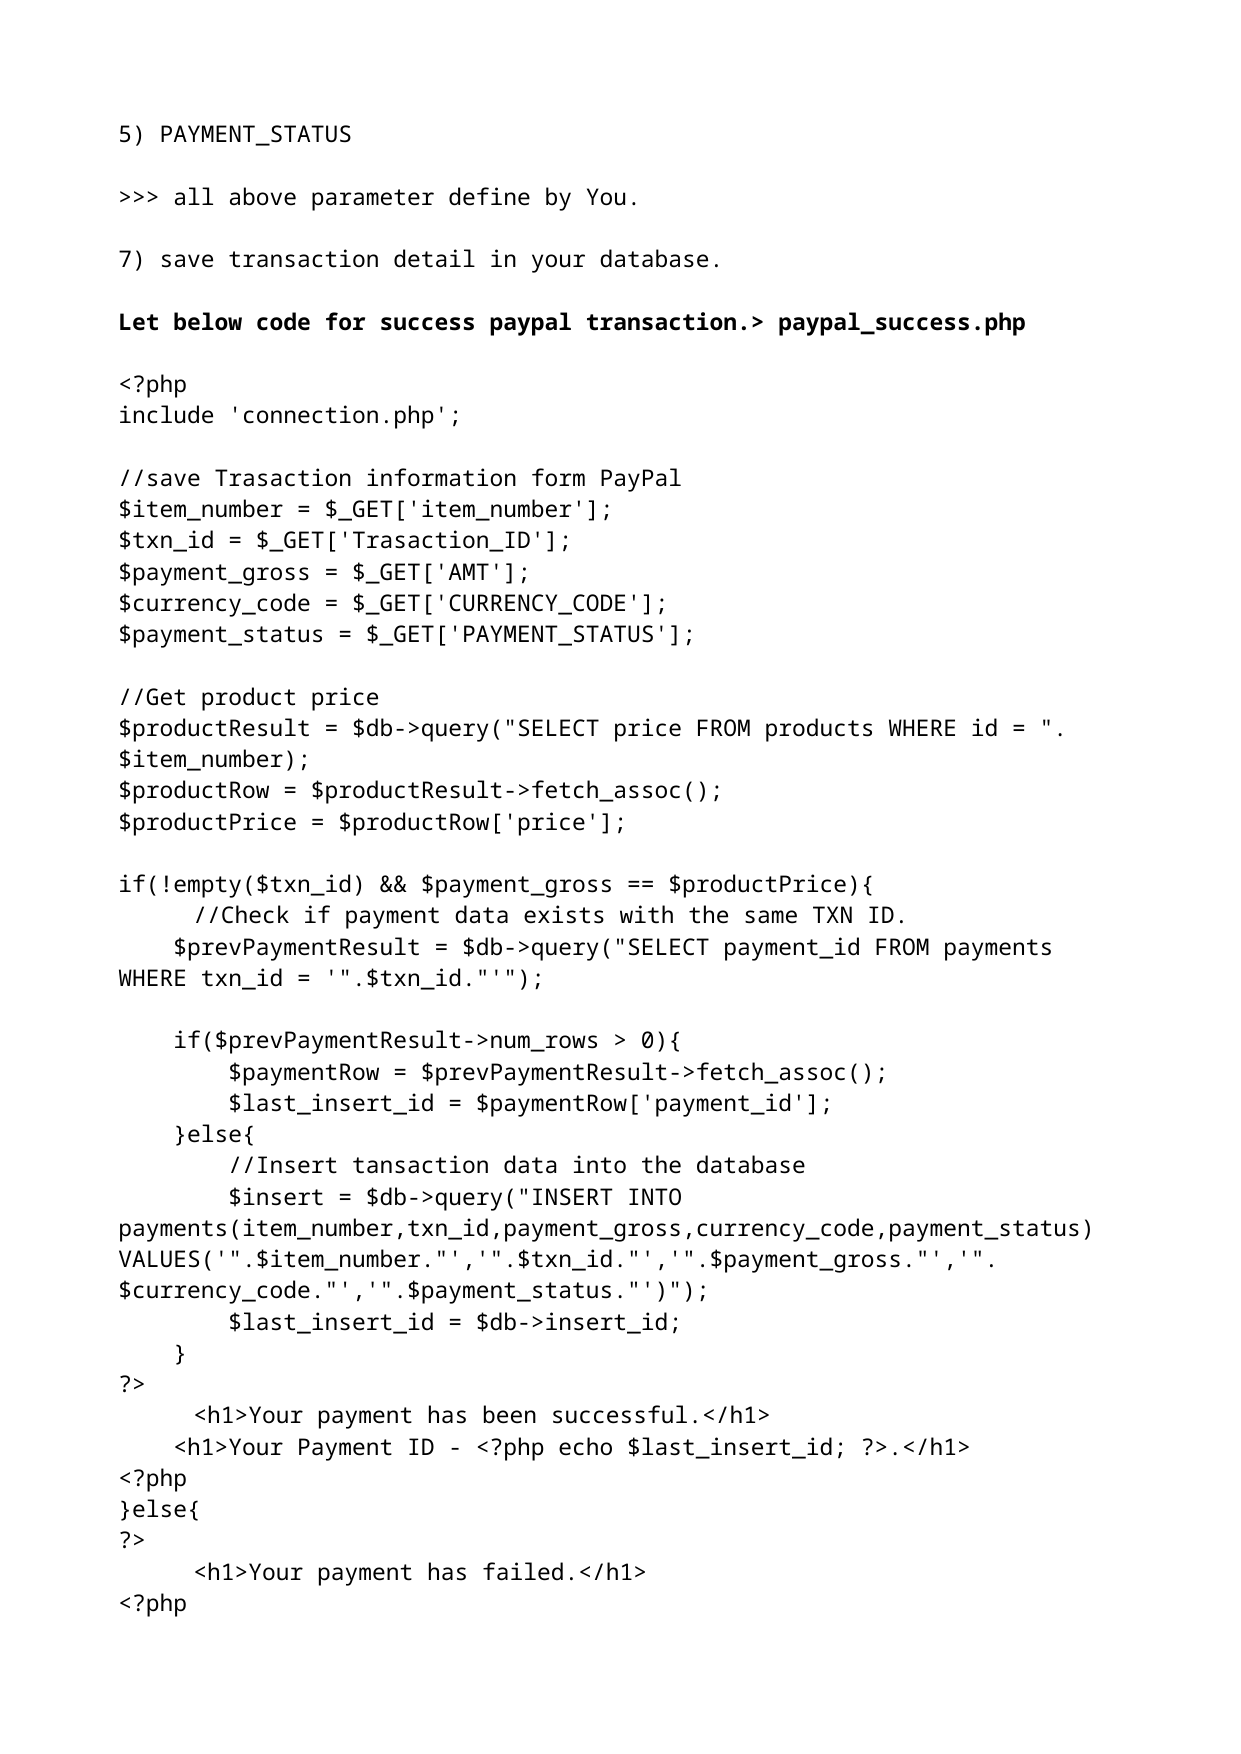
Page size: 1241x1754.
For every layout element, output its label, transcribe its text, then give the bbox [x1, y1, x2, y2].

text ?> [118, 1524, 1122, 1556]
text 5) PAYMENT_STATUS [118, 118, 1122, 149]
text $currency_code = $_GET['CURRENCY_CODE']; [118, 587, 1122, 618]
text Let below code for success paypal transaction.> paypal_success.php [118, 306, 1122, 337]
text }else{ [118, 1118, 1122, 1149]
text $payment_status = $_GET['PAYMENT_STATUS']; [118, 618, 1122, 649]
text <h1>Your payment has been successful.</h1> [118, 1399, 1122, 1431]
text } [118, 1337, 1122, 1368]
text <h1>Your Payment ID - <?php echo $last_insert_id; ?>.</h1> [118, 1431, 1122, 1462]
text 7) save transaction detail in your database. [118, 243, 1122, 274]
text //Insert tansaction data into the database [118, 1149, 1122, 1181]
text $last_insert_id = $paymentRow['payment_id']; [118, 1087, 1122, 1118]
text >>> all above parameter define by You. [118, 181, 1122, 212]
text $productRow = $productResult->fetch_assoc(); [118, 774, 1122, 806]
text $txn_id = $_GET['Trasaction_ID']; [118, 524, 1122, 556]
text if(!empty($txn_id) && $payment_gross == $productPrice){ [118, 868, 1122, 899]
text <?php [118, 368, 1122, 399]
text <h1>Your payment has failed.</h1> [118, 1556, 1122, 1587]
text $paymentRow = $prevPaymentResult->fetch_assoc(); [118, 1056, 1122, 1087]
text $item_number = $_GET['item_number']; [118, 493, 1122, 524]
text //Get product price [118, 681, 1122, 712]
text <?php [118, 1587, 1122, 1618]
text ?> [118, 1368, 1122, 1399]
text $productPrice = $productRow['price']; [118, 806, 1122, 837]
text $prevPaymentResult = $db->query("SELECT payment_id FROM payments WHERE txn_id = '".$txn_id."'"); [118, 931, 1122, 993]
text }else{ [118, 1493, 1122, 1524]
text <?php [118, 1462, 1122, 1493]
text $payment_gross = $_GET['AMT']; [118, 556, 1122, 587]
text //Check if payment data exists with the same TXN ID. [118, 899, 1122, 931]
text if($prevPaymentResult->num_rows > 0){ [118, 1024, 1122, 1056]
text //save Trasaction information form PayPal [118, 462, 1122, 493]
text $last_insert_id = $db->insert_id; [118, 1306, 1122, 1337]
text $productResult = $db->query("SELECT price FROM products WHERE id = ".$item_number); [118, 712, 1122, 774]
text $insert = $db->query("INSERT INTO payments(item_number,txn_id,payment_gross,currency_code,payment_status) VALUES('".$item_number."','".$txn_id."','".$payment_gross."','".$currency_code."','".$payment_status."')"); [118, 1181, 1122, 1306]
text include 'connection.php'; [118, 399, 1122, 431]
